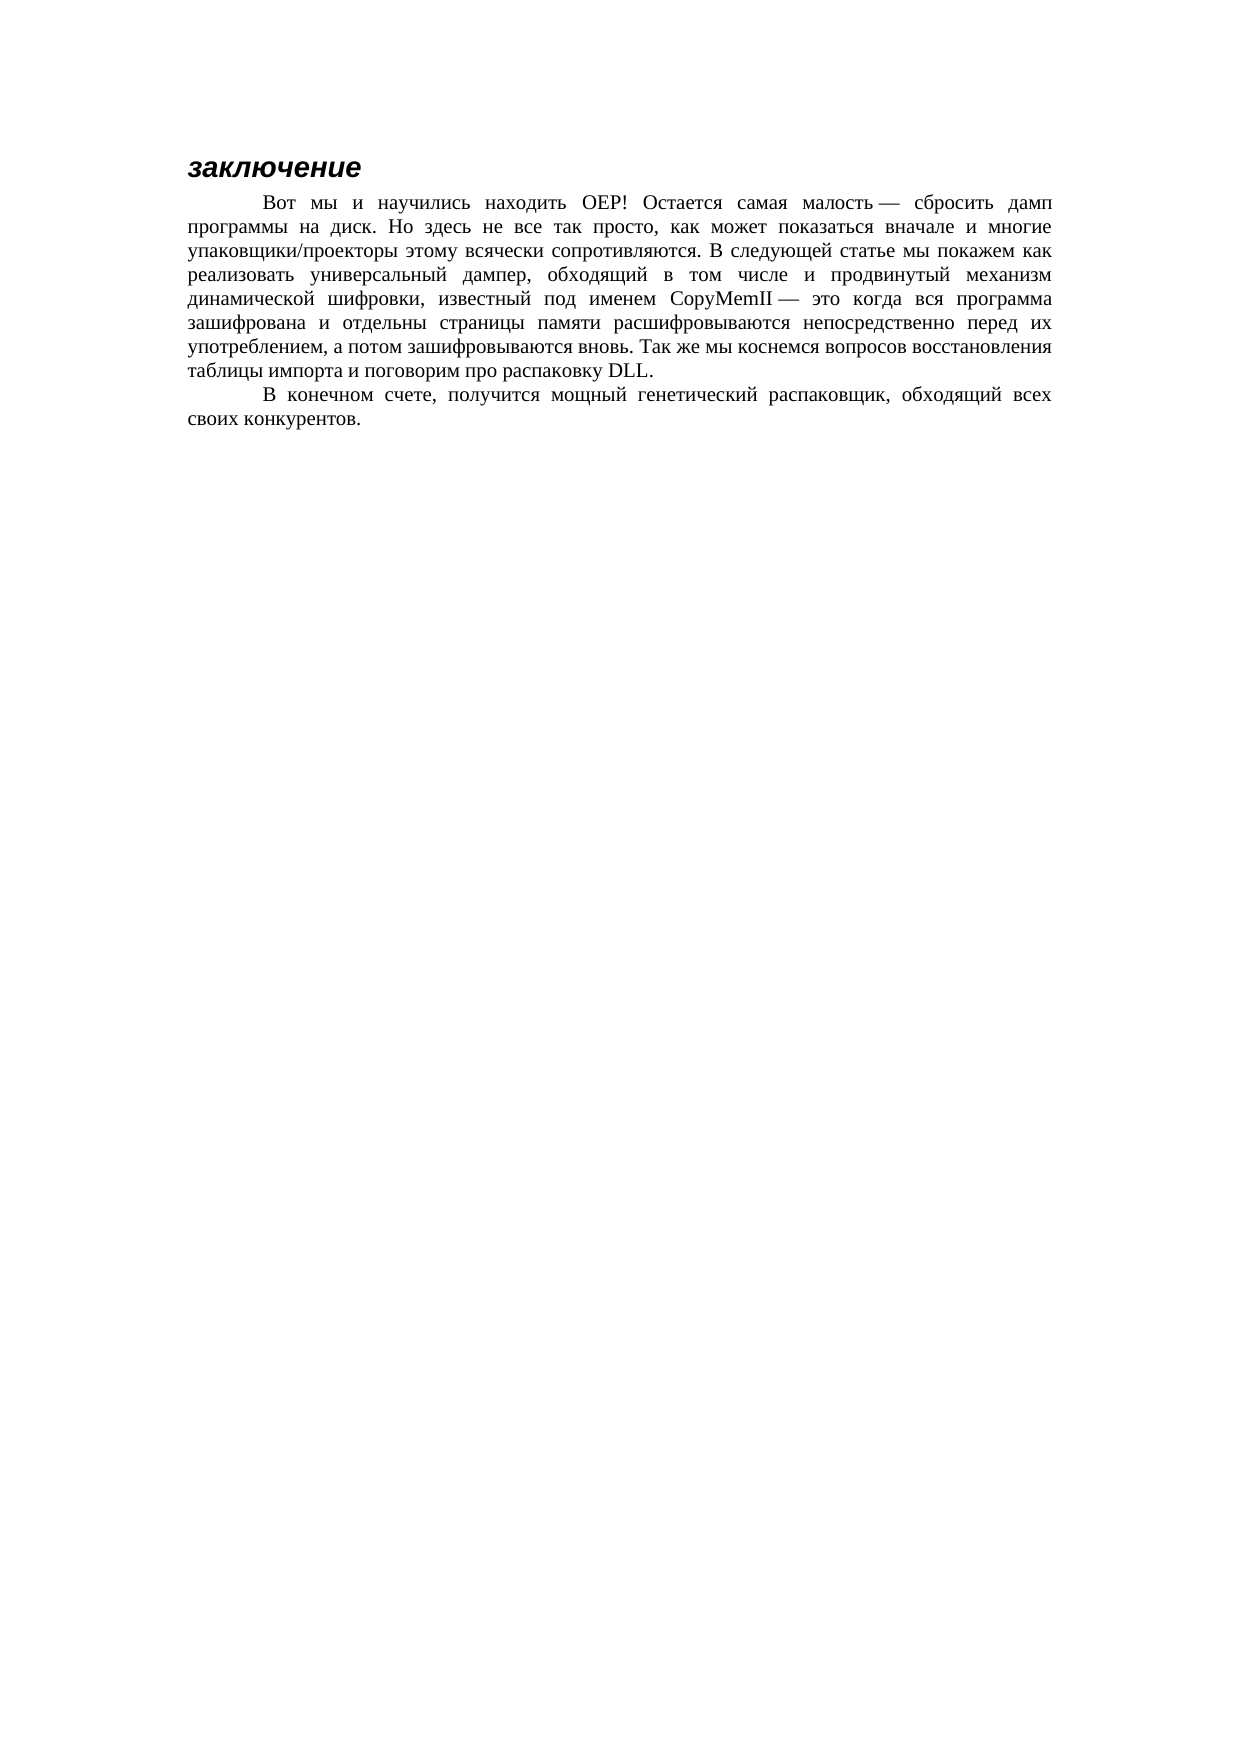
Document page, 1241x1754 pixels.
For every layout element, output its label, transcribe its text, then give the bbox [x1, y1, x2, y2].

text Вот мы и научились находить OEP! Остается самая малость — сбросить дамп программы на диск. Но здесь не все так просто, как может показаться вначале и многие упаковщики/проекторы этому всячески сопротивляются. В следующей статье мы покажем как реализовать универсальный дампер, обходящий в том числе и продвинутый механизм динамической шифровки, известный под именем CopyMemII — это когда вся программа зашифрована и отдельны страницы памяти расшифровываются непосредственно перед их употреблением, а потом зашифровываются вновь. Так же мы коснемся вопросов восстановления таблицы импорта и поговорим про распаковку DLL. [187, 190, 1053, 382]
text В конечном счете, получится мощный генетический распаковщик, обходящий всех своих конкурентов. [187, 382, 1053, 430]
subtitle заключение [187, 150, 1053, 183]
